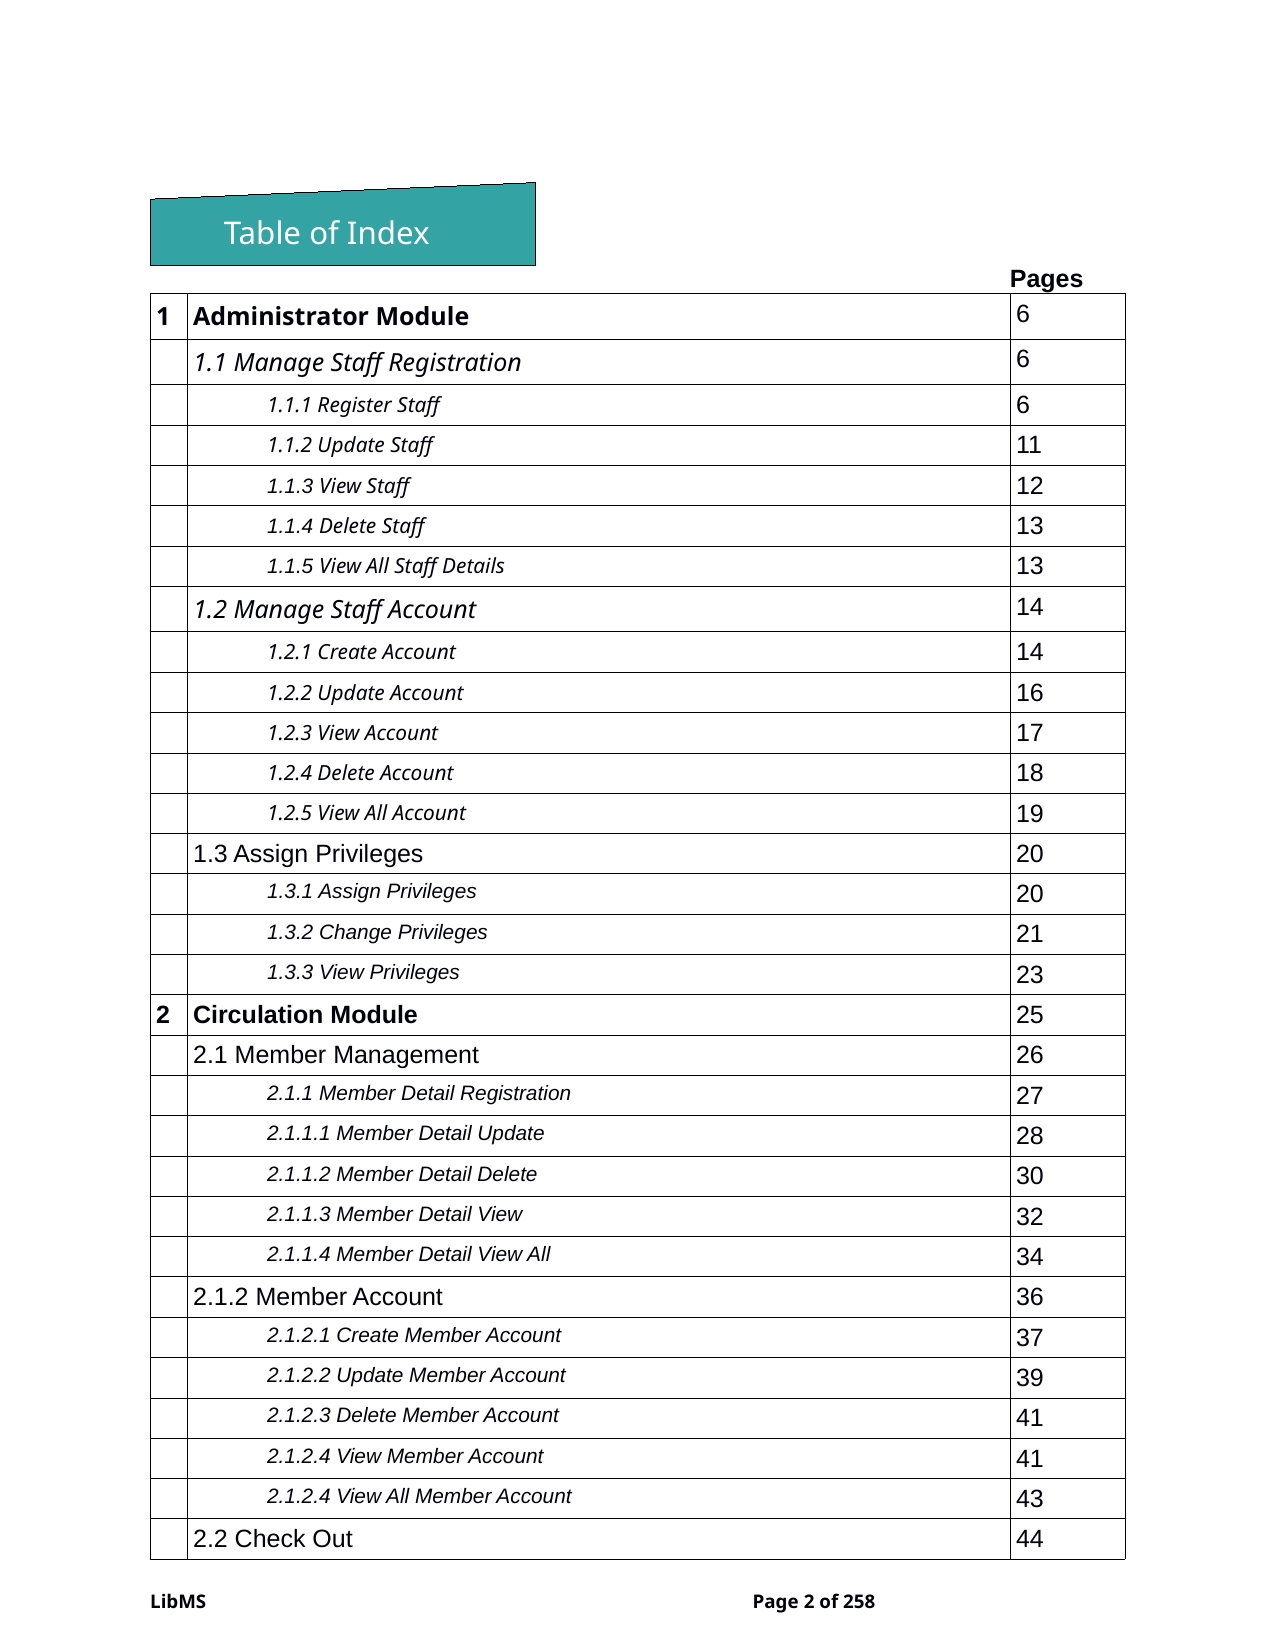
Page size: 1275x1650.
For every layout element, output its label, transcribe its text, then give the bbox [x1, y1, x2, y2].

table_cell 2.1.1.1 Member Detail Update [188, 1116, 1010, 1156]
table_cell [151, 506, 187, 546]
table_cell 14 [1011, 632, 1125, 672]
table_cell 1.2 Manage Staff Account [188, 587, 1010, 631]
table_cell [151, 673, 187, 712]
table_cell [151, 955, 187, 994]
table_cell [151, 466, 187, 505]
table_cell 2.1.2.4 View Member Account [188, 1439, 1010, 1478]
table_cell 11 [1011, 426, 1125, 465]
table_cell 1.2.5 View All Account [188, 794, 1010, 833]
table_cell 41 [1011, 1439, 1125, 1478]
table_cell [151, 834, 187, 873]
table_cell 1.3 Assign Privileges [188, 834, 1010, 873]
text Pages [150, 264, 1125, 293]
table_cell 1.2.1 Create Account [188, 632, 1010, 672]
table_cell [151, 1036, 187, 1075]
table_cell 1.2.3 View Account [188, 713, 1010, 752]
table_cell 12 [1011, 466, 1125, 505]
table_cell [151, 713, 187, 752]
table_cell 2.1 Member Management [188, 1036, 1010, 1075]
table_cell [151, 1358, 187, 1397]
table_cell 1.1.4 Delete Staff [188, 506, 1010, 546]
table_cell [151, 632, 187, 672]
table_cell 1.1.1 Register Staff [188, 385, 1010, 424]
table_cell [151, 340, 187, 384]
table_cell [151, 426, 187, 465]
table_cell 1.1.2 Update Staff [188, 426, 1010, 465]
table_header Administrator Module [188, 294, 1010, 339]
table_cell 16 [1011, 673, 1125, 712]
table_cell 43 [1011, 1479, 1125, 1518]
table_cell 41 [1011, 1399, 1125, 1438]
table_cell 44 [1011, 1519, 1125, 1559]
table_cell 1.2.2 Update Account [188, 673, 1010, 712]
table_cell 2.1.2.3 Delete Member Account [188, 1399, 1010, 1438]
table_cell 18 [1011, 754, 1125, 793]
table_cell 1.1.3 View Staff [188, 466, 1010, 505]
table_cell 34 [1011, 1237, 1125, 1276]
table_cell 2.2 Check Out [188, 1519, 1010, 1559]
table_cell 1.3.3 View Privileges [188, 955, 1010, 994]
table_cell [151, 874, 187, 914]
table_cell 25 [1011, 995, 1125, 1034]
table_cell [151, 1519, 187, 1559]
table_cell 2.1.2 Member Account [188, 1277, 1010, 1317]
table_cell 23 [1011, 955, 1125, 994]
table_cell 17 [1011, 713, 1125, 752]
table_cell [151, 587, 187, 631]
table_cell [151, 1197, 187, 1236]
table_cell 2.1.2.4 View All Member Account [188, 1479, 1010, 1518]
table_cell 20 [1011, 834, 1125, 873]
table_cell 19 [1011, 794, 1125, 833]
table_cell 39 [1011, 1358, 1125, 1397]
table_cell 2.1.1.2 Member Detail Delete [188, 1157, 1010, 1196]
table_cell 1.1.5 View All Staff Details [188, 547, 1010, 586]
table_cell [151, 1439, 187, 1478]
table_cell [151, 385, 187, 424]
table_cell [151, 1237, 187, 1276]
table_cell [151, 915, 187, 954]
table_cell [151, 1116, 187, 1156]
table_cell 1.3.1 Assign Privileges [188, 874, 1010, 914]
table_cell 2.1.2.2 Update Member Account [188, 1358, 1010, 1397]
table_cell 26 [1011, 1036, 1125, 1075]
table_cell 2.1.1.4 Member Detail View All [188, 1237, 1010, 1276]
table_cell [151, 1399, 187, 1438]
table_cell Circulation Module [188, 995, 1010, 1034]
table_cell 20 [1011, 874, 1125, 914]
table_cell 2 [151, 995, 187, 1034]
table_cell [151, 1277, 187, 1317]
table_cell [151, 1076, 187, 1115]
table_cell 1.1 Manage Staff Registration [188, 340, 1010, 384]
table_cell 36 [1011, 1277, 1125, 1317]
table_cell 1.2.4 Delete Account [188, 754, 1010, 793]
table_cell 30 [1011, 1157, 1125, 1196]
table_cell [151, 547, 187, 586]
table_cell 2.1.1 Member Detail Registration [188, 1076, 1010, 1115]
table_header 6 [1011, 294, 1125, 339]
table_cell 2.1.1.3 Member Detail View [188, 1197, 1010, 1236]
table_cell 21 [1011, 915, 1125, 954]
table_cell [151, 754, 187, 793]
table_cell 14 [1011, 587, 1125, 631]
table_cell 1.3.2 Change Privileges [188, 915, 1010, 954]
table_cell 13 [1011, 547, 1125, 586]
table_cell [151, 1157, 187, 1196]
table_cell [151, 1479, 187, 1518]
table_cell 28 [1011, 1116, 1125, 1156]
table_cell 13 [1011, 506, 1125, 546]
table_cell 27 [1011, 1076, 1125, 1115]
table_cell 6 [1011, 340, 1125, 384]
table_cell [151, 794, 187, 833]
table_cell 2.1.2.1 Create Member Account [188, 1318, 1010, 1357]
table_cell 37 [1011, 1318, 1125, 1357]
table_header 1 [151, 294, 187, 339]
table_cell 32 [1011, 1197, 1125, 1236]
table_cell [151, 1318, 187, 1357]
table_cell 6 [1011, 385, 1125, 424]
